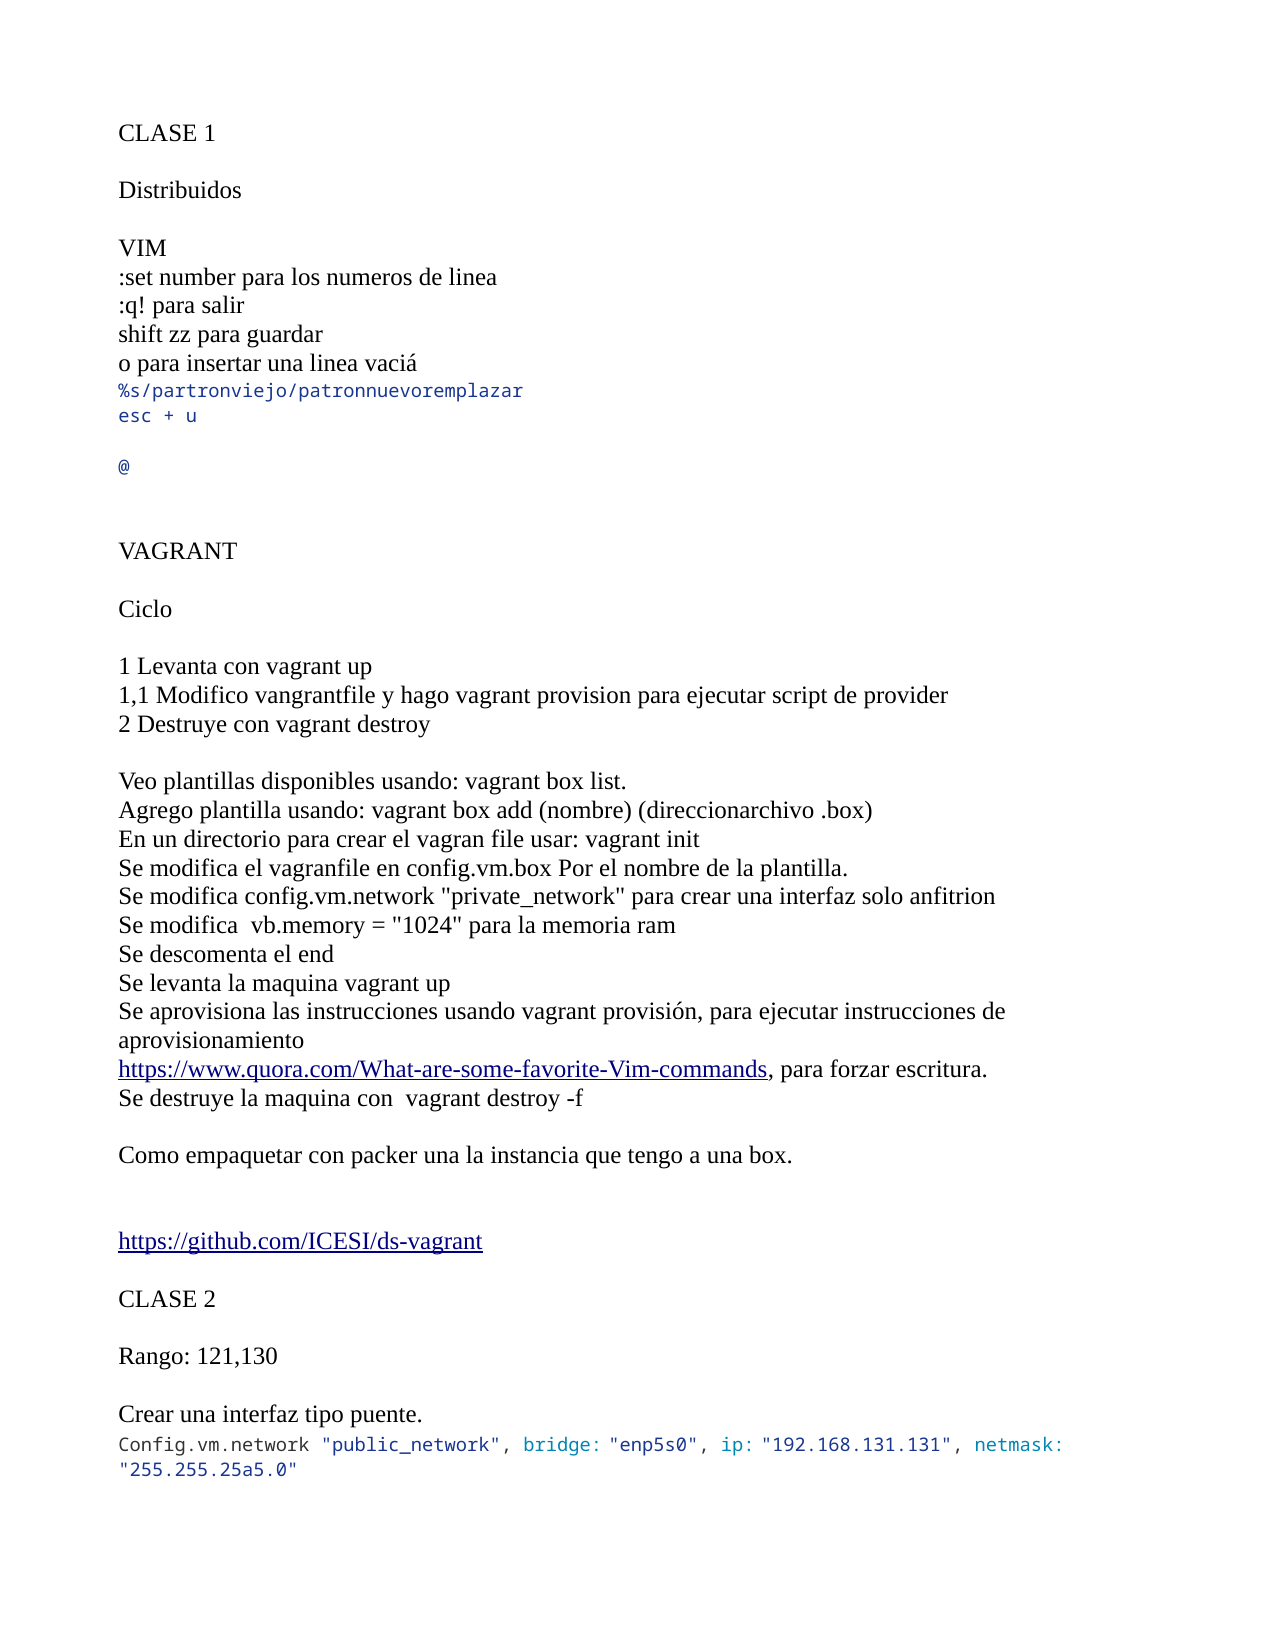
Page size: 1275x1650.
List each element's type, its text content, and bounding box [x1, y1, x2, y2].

text Se descomenta el end [118, 939, 1157, 968]
text Distribuidos [118, 176, 1157, 204]
text Se aprovisiona las instrucciones usando vagrant provisión, para ejecutar instrucciones de aprovisionamiento [118, 996, 1157, 1054]
text En un directorio para crear el vagran file usar: vagrant init [118, 824, 1157, 853]
text Config.vm.network "public_network", bridge: "enp5s0", ip: "192.168.131.131", netmask: "255.255.25a5.0" [118, 1428, 1157, 1482]
text 2 Destruye con vagrant destroy [118, 709, 1157, 738]
text :q! para salir [118, 291, 1157, 319]
text o para insertar una linea vaciá [118, 348, 1157, 377]
text Rango: 121,130 [118, 1341, 1157, 1370]
text %s/partronviejo/patronnuevoremplazar [118, 377, 1157, 402]
text Agrego plantilla usando: vagrant box add (nombre) (direccionarchivo .box) [118, 795, 1157, 824]
text 1,1 Modifico vangrantfile y hago vagrant provision para ejecutar script de provider [118, 680, 1157, 709]
text esc + u [118, 402, 1157, 428]
text Como empaquetar con packer una la instancia que tengo a una box. [118, 1140, 1157, 1169]
text Veo plantillas disponibles usando: vagrant box list. [118, 766, 1157, 795]
text https://github.com/ICESI/ds-vagrant [118, 1226, 1157, 1255]
text Se modifica vb.memory = "1024" para la memoria ram [118, 910, 1157, 939]
text Ciclo [118, 594, 1157, 623]
text Se modifica el vagranfile en config.vm.box Por el nombre de la plantilla. [118, 853, 1157, 881]
text CLASE 1 [118, 118, 1157, 147]
text @ [118, 453, 1157, 479]
text VAGRANT [118, 536, 1157, 565]
text Se modifica config.vm.network "private_network" para crear una interfaz solo anfitrion [118, 881, 1157, 910]
text shift zz para guardar [118, 319, 1157, 348]
text CLASE 2 [118, 1284, 1157, 1313]
text Se destruye la maquina con vagrant destroy -f [118, 1083, 1157, 1111]
text Crear una interfaz tipo puente. [118, 1399, 1157, 1428]
text :set number para los numeros de linea [118, 262, 1157, 291]
text VIM [118, 233, 1157, 262]
text https://www.quora.com/What-are-some-favorite-Vim-commands, para forzar escritura. [118, 1054, 1157, 1083]
text Se levanta la maquina vagrant up [118, 968, 1157, 996]
text 1 Levanta con vagrant up [118, 651, 1157, 680]
